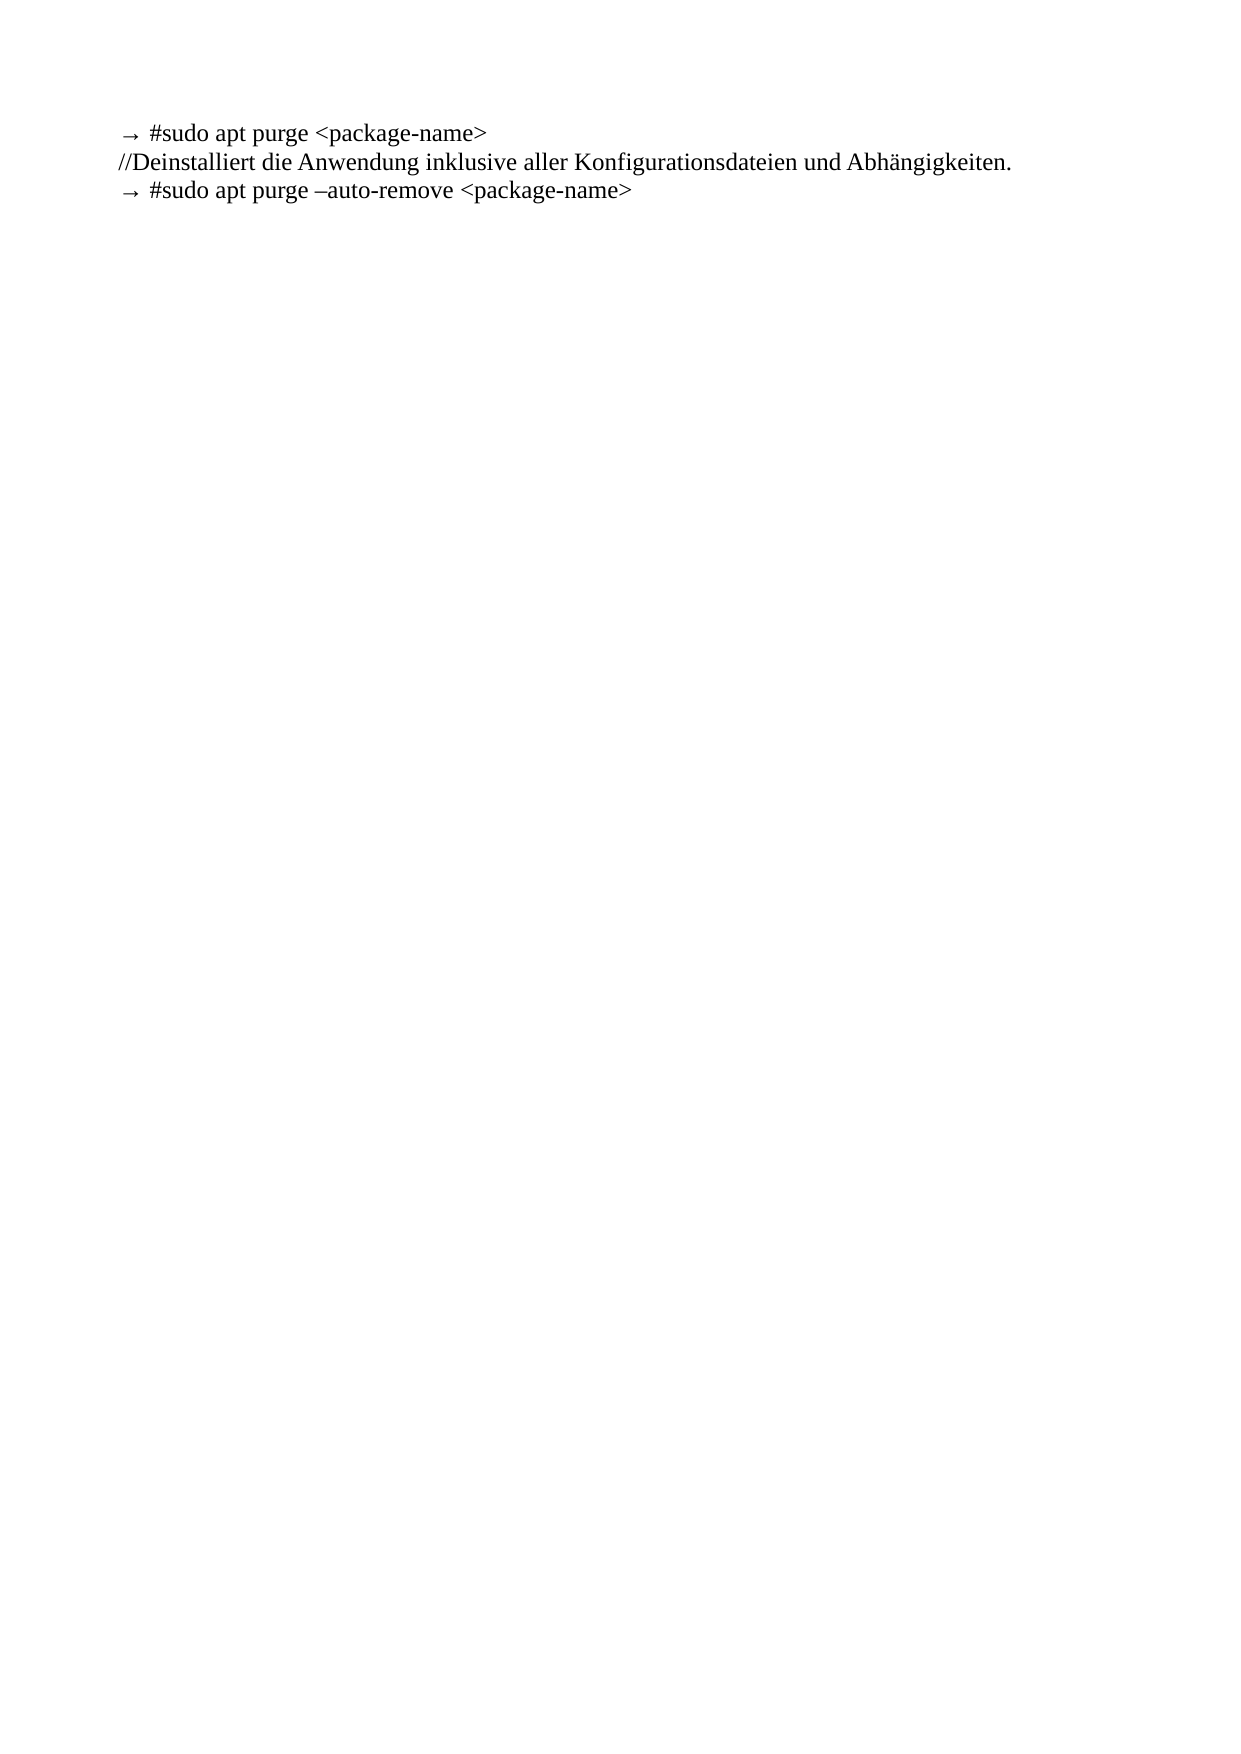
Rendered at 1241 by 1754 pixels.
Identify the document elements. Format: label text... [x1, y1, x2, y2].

text //Deinstalliert die Anwendung inklusive aller Konfigurationsdateien und Abhängigkeiten. [118, 147, 1122, 176]
text → #sudo apt purge <package-name> [118, 118, 1122, 147]
text → #sudo apt purge –auto-remove <package-name> [118, 176, 1122, 204]
